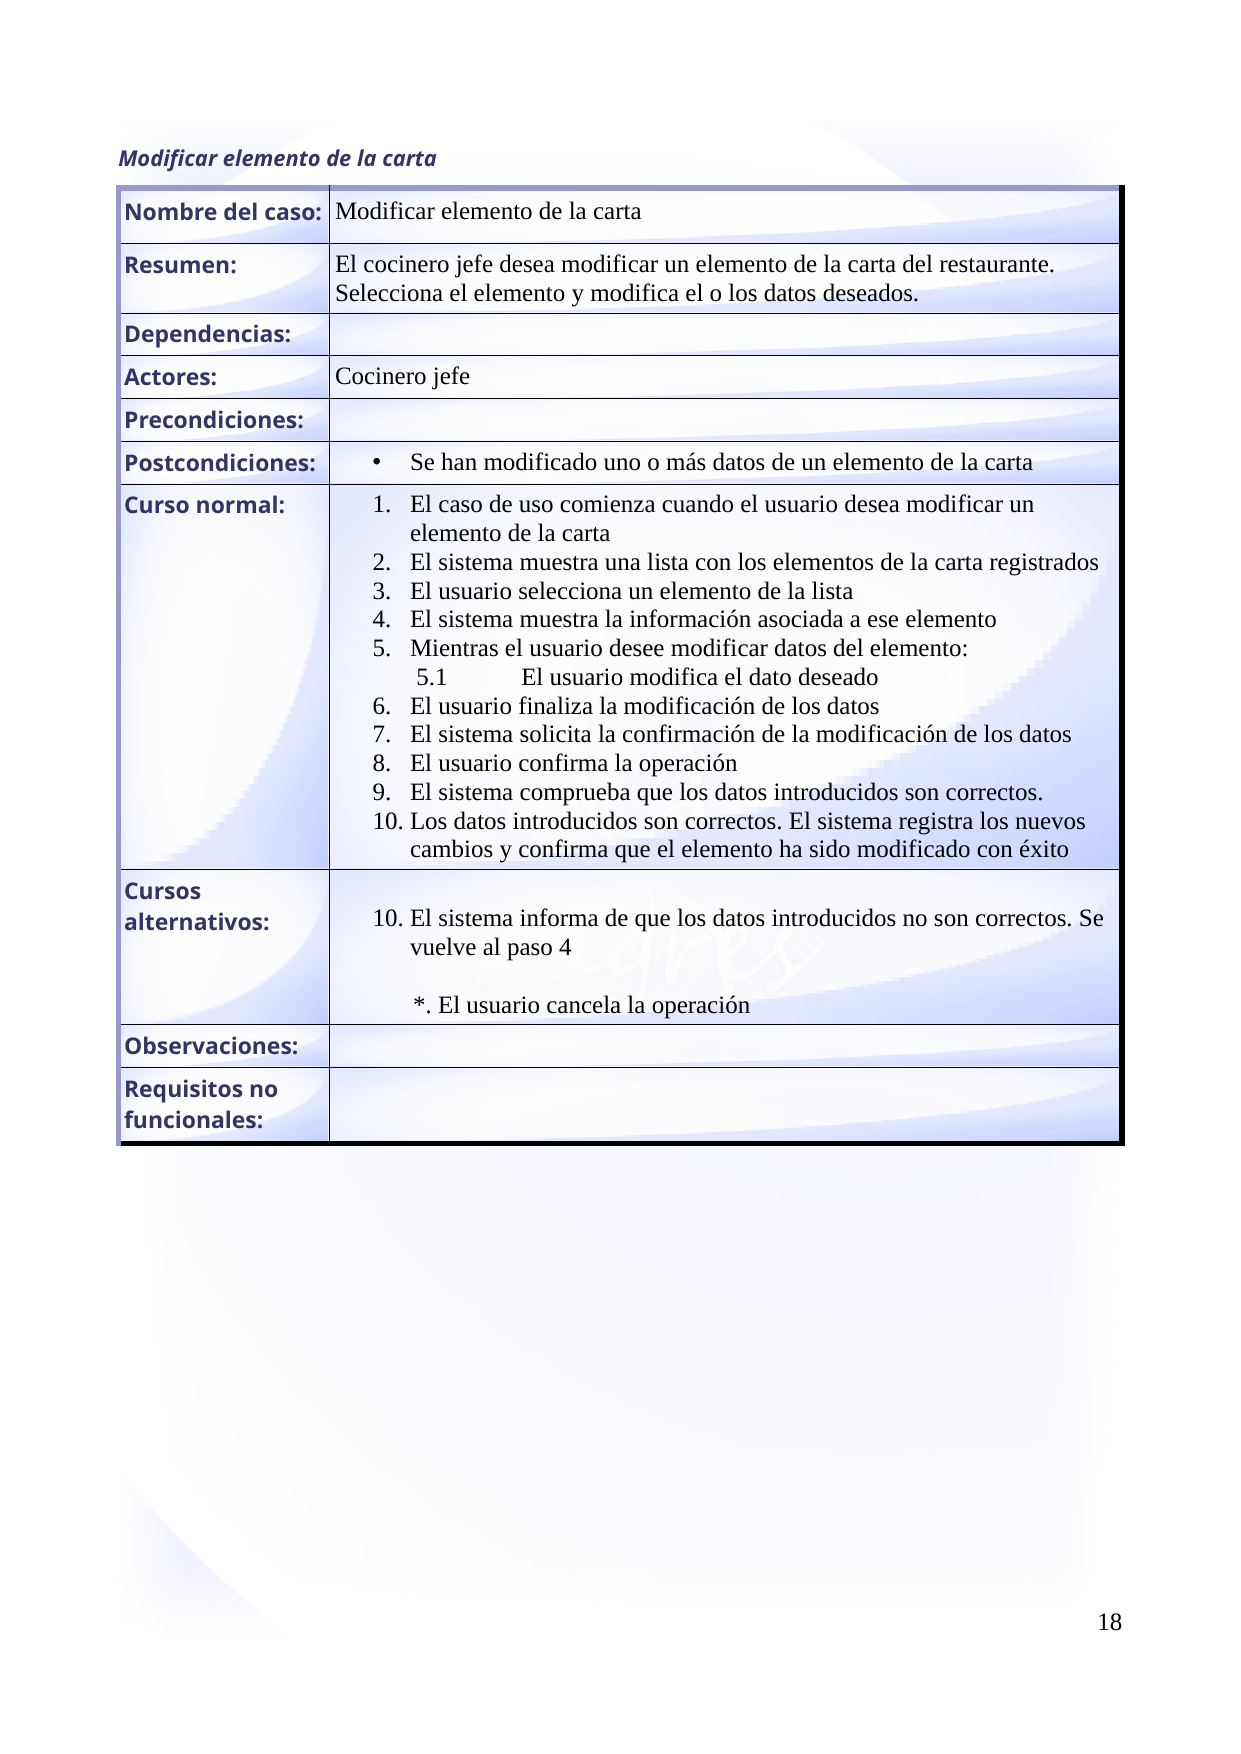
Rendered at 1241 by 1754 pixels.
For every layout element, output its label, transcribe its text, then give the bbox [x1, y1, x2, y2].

table_cell Curso normal: [121, 485, 329, 869]
picture [118, 118, 1122, 143]
table_cell Cursos alternativos: [121, 870, 329, 1024]
table_cell Dependencias: [121, 314, 329, 355]
table_cell Observaciones: [121, 1025, 329, 1067]
table_cell Requisitos no funcionales: [121, 1068, 329, 1141]
table_cell El cocinero jefe desea modificar un elemento de la carta del restaurante. Selecciona el elemento y modifica el o los datos deseados. [330, 244, 1119, 312]
table_cell Postcondiciones: [121, 442, 329, 484]
table_cell [330, 314, 1119, 355]
table_cell Resumen: [121, 244, 329, 312]
table_header Modificar elemento de la carta [330, 191, 1119, 243]
table_cell [330, 1025, 1119, 1067]
table_cell El sistema informa de que los datos introducidos no son correctos. Se vuelve al paso 4 *. El usuario cancela la operación [330, 870, 1119, 1024]
picture [118, 1146, 1122, 1636]
table_cell [330, 399, 1119, 441]
table_cell Precondiciones: [121, 399, 329, 441]
table_header Nombre del caso: [121, 191, 329, 243]
table_cell [330, 1068, 1119, 1141]
table_cell Se han modificado uno o más datos de un elemento de la carta [330, 442, 1119, 484]
table_cell Actores: [121, 356, 329, 398]
table_cell Cocinero jefe [330, 356, 1119, 398]
table_cell El caso de uso comienza cuando el usuario desea modificar un elemento de la carta El sistema muestra una lista con los elementos de la carta registrados El usuario selecciona un elemento de la lista El sistema muestra la información asociada a ese elemento Mientras el usuario desee modificar datos del elemento: El usuario modifica el dato deseado El usuario finaliza la modificación de los datos El sistema solicita la confirmación de la modificación de los datos El usuario confirma la operación El sistema comprueba que los datos introducidos son correctos. Los datos introducidos son correctos. El sistema registra los nuevos cambios y confirma que el elemento ha sido modificado con éxito [330, 485, 1119, 869]
picture [118, 173, 1122, 185]
subtitle Modificar elemento de la carta [118, 143, 1122, 173]
